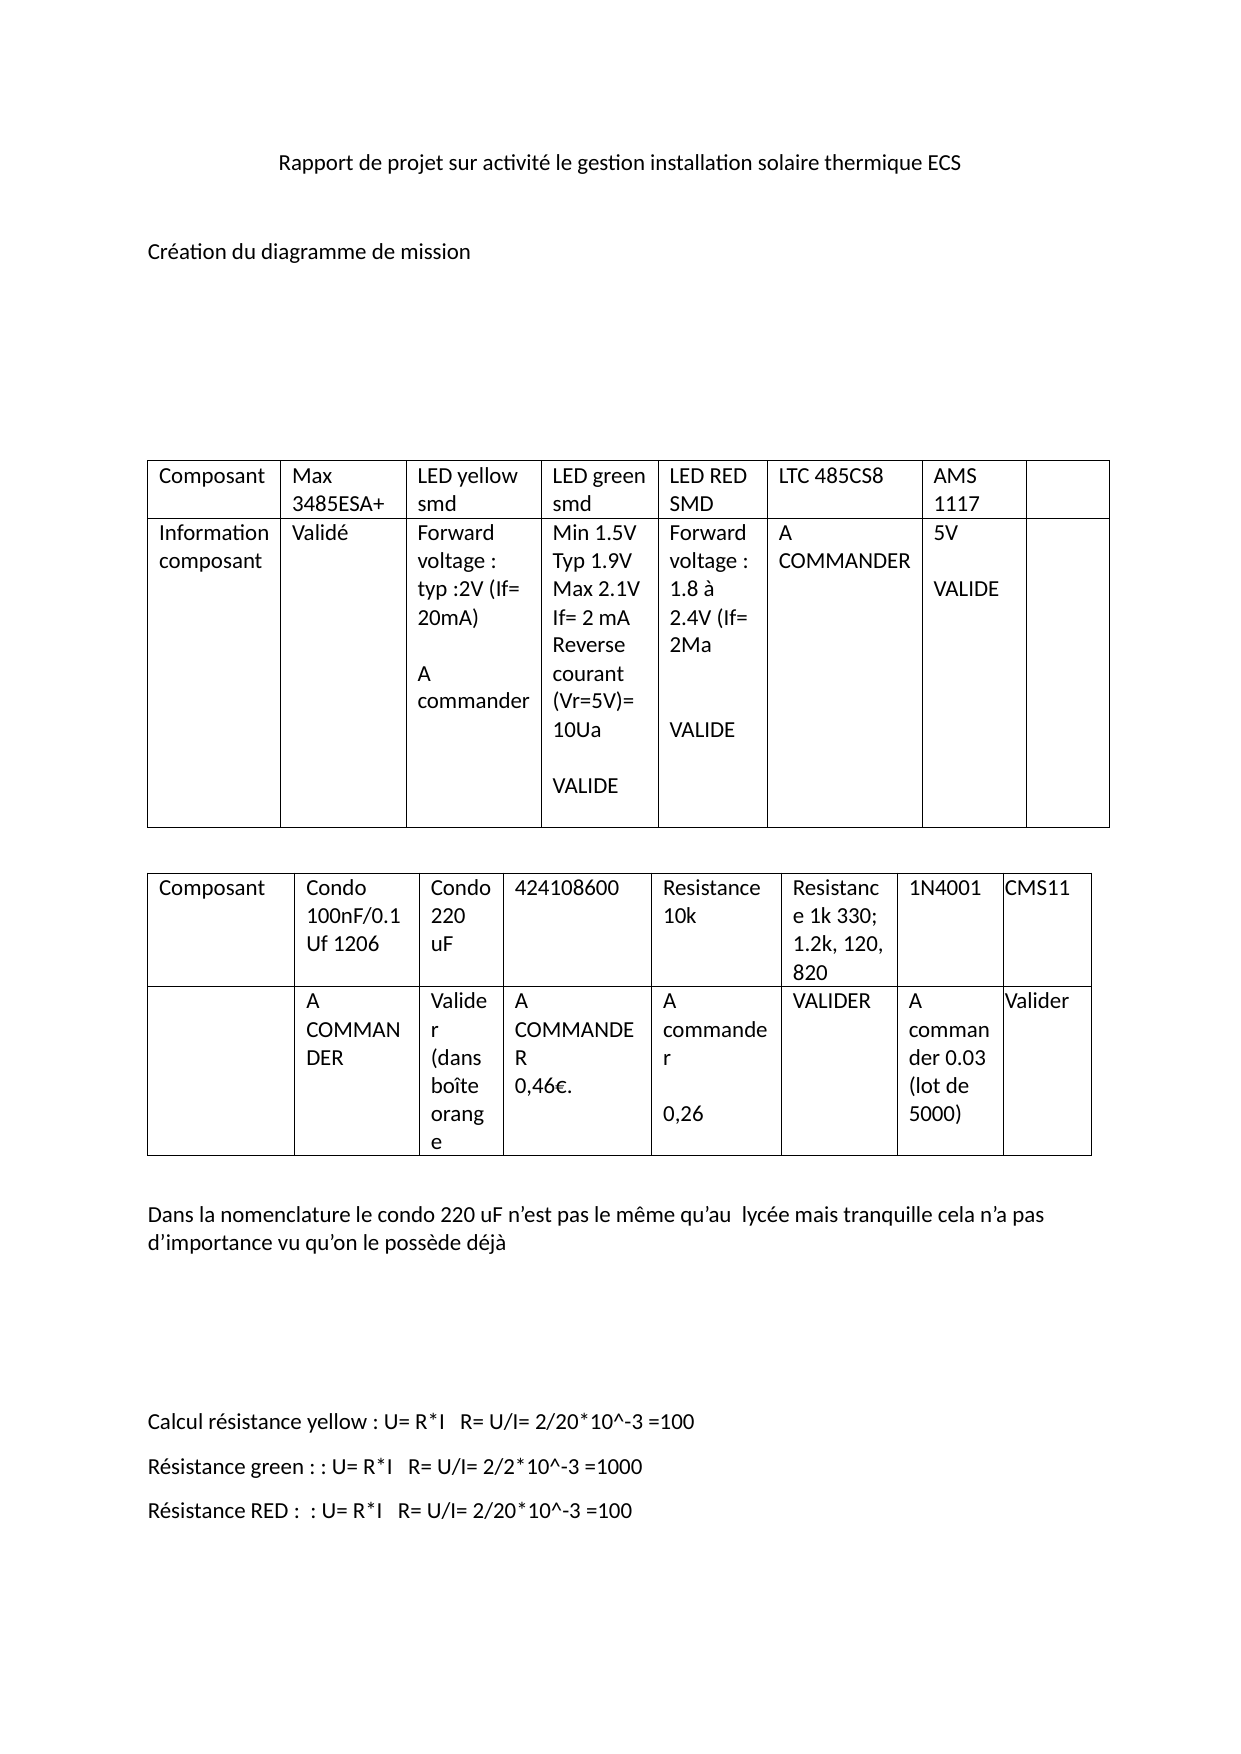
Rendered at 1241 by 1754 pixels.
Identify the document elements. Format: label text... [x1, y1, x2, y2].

table_cell Forward voltage : 1.8 à 2.4V (If= 2Ma VALIDE [659, 519, 767, 827]
table_header [1027, 461, 1109, 517]
table_header Condo 100nF/0.1Uf 1206 [295, 874, 419, 986]
table_cell A commander 0,26 [652, 987, 781, 1155]
table_cell A commander 0.03 (lot de 5000) [898, 987, 1003, 1155]
text Création du diagramme de mission [148, 237, 1093, 265]
text Résistance RED : : U= R*I R= U/I= 2/20*10^-3 =100 [148, 1497, 1093, 1525]
table_cell Validé [281, 519, 406, 827]
text Dans la nomenclature le condo 220 uF n’est pas le même qu’au lycée mais tranquille cela n’a pas d’importance vu qu’on le possède déjà [148, 1201, 1093, 1257]
table_header LTC 485CS8 [768, 461, 922, 517]
text Rapport de projet sur activité le gestion installation solaire thermique ECS [148, 148, 1093, 176]
table_cell VALIDER [782, 987, 897, 1155]
table_header 1N4001 [898, 874, 1003, 986]
table_cell A COMMANDER [295, 987, 419, 1155]
table_cell A COMMANDER 0,46€. [504, 987, 651, 1155]
text Résistance green : : U= R*I R= U/I= 2/2*10^-3 =1000 [148, 1452, 1093, 1480]
table_cell Min 1.5V Typ 1.9V Max 2.1V If= 2 mA Reverse courant (Vr=5V)= 10Ua VALIDE [542, 519, 658, 827]
table_cell Information composant [148, 519, 280, 827]
table_header AMS 1117 [923, 461, 1026, 517]
table_cell 5V VALIDE [923, 519, 1026, 827]
table_cell [148, 987, 294, 1155]
table_header Max 3485ESA+ [281, 461, 406, 517]
table_header Resistance 10k [652, 874, 781, 986]
table_header LED green smd [542, 461, 658, 517]
table_cell Valider (dans boîte orange [420, 987, 503, 1155]
table_cell A COMMANDER [768, 519, 922, 827]
text Calcul résistance yellow : U= R*I R= U/I= 2/20*10^-3 =100 [148, 1407, 1093, 1435]
table_header CMS11 [1004, 874, 1091, 986]
table_header Composant [148, 461, 280, 517]
table_cell Forward voltage : typ :2V (If= 20mA) A commander [407, 519, 541, 827]
table_header 424108600 [504, 874, 651, 986]
table_header Resistance 1k 330; 1.2k, 120, 820 [782, 874, 897, 986]
table_header LED yellow smd [407, 461, 541, 517]
table_cell [1027, 519, 1109, 827]
table_header Condo 220 uF [420, 874, 503, 986]
table_cell Valider [1004, 987, 1091, 1155]
table_header LED RED SMD [659, 461, 767, 517]
table_header Composant [148, 874, 294, 986]
